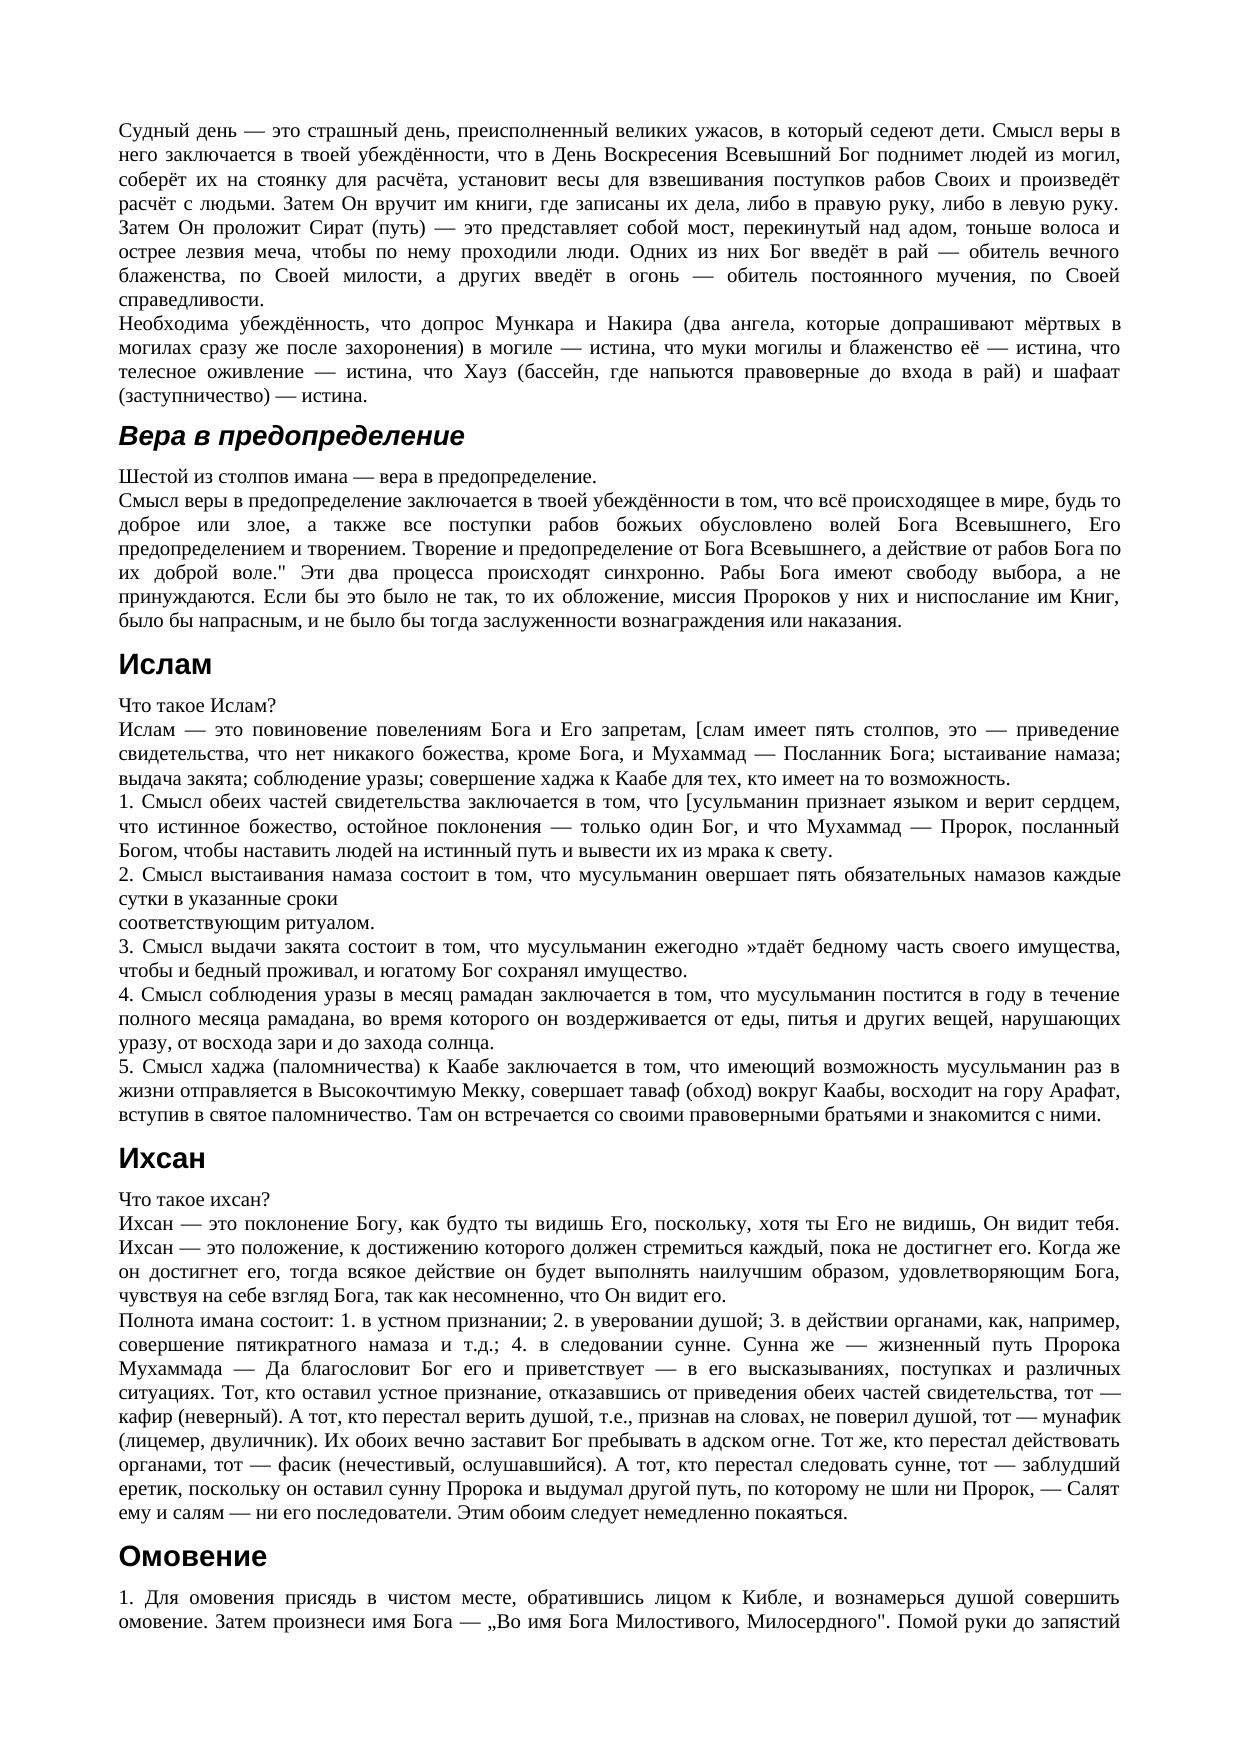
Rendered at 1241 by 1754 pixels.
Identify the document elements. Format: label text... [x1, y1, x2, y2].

text соответствующим ритуалом. [118, 910, 1122, 934]
text 1. Смысл обеих частей свидетельства заключается в том, что [усульманин признает языком и верит сердцем, что истинное божество, остойное поклонения — только один Бог, и что Мухаммад — Пророк, посланный Богом, чтобы наставить людей на истинный путь и вывести их из мрака к свету. [118, 789, 1122, 862]
text Смысл веры в предопределение заключается в твоей убеждённости в том, что всё происходящее в мире, будь то доброе или злое, а также все поступки рабов божьих обусловлено волей Бога Всевышнего, Его предопределением и творением. Творение и предоп­ределение от Бога Всевышнего, а действие от рабов Бога по их доброй воле." Эти два процесса происходят синхронно. Рабы Бога имеют свободу выбора, а не принуждаются. Если бы это было не так, то их обложение, миссия Пророков у них и ниспослание им Книг, было бы напрасным, и не было бы тогда заслуженности вознаграждения или наказания. [118, 488, 1122, 632]
subtitle Ихсан [118, 1141, 1122, 1175]
text Судный день — это страшный день, преисполненный великих ужасов, в который седеют дети. Смысл веры в него заключается в твоей убеждённости, что в День Воскресения Всевышний Бог поднимет людей из могил, соберёт их на стоянку для расчёта, установит весы для взвешивания поступков рабов Своих и произведёт расчёт с людьми. Затем Он вручит им книги, где записаны их дела, либо в правую руку, либо в левую руку. Затем Он проложит Сират (путь) — это представляет собой мост, перекинутый над адом, тоньше волоса и острее лезвия меча, чтобы по нему проходили люди. Одних из них Бог введёт в рай — обитель вечного блаженства, по Своей милости, а других введёт в огонь — обитель постоянного мучения, по Своей справедливости. [118, 118, 1122, 311]
text 2. Смысл выстаивания намаза состоит в том, что мусульманин овершает пять обязательных намазов каждые сутки в указанные сроки [118, 862, 1122, 910]
text Ислам — это повиновение повелениям Бога и Его запретам, [слам имеет пять столпов, это — приведение свидетельства, что нет никакого божества, кроме Бога, и Мухаммад — Посланник Бога; ыстаивание намаза; выдача закята; соблюдение уразы; совершение хаджа к Каабе для тех, кто имеет на то возможность. [118, 717, 1122, 789]
text Ихсан — это поклонение Богу, как будто ты видишь Его, поскольку, хотя ты Его не видишь, Он видит тебя. Ихсан — это положение, к достижению которого должен стремиться каждый, пока не достигнет его. Когда же он достигнет его, тогда всякое действие он будет выполнять наилучшим образом, удовлетворяющим Бога, чувствуя на себе взгляд Бога, так как несомненно, что Он видит его. [118, 1211, 1122, 1307]
text Шестой из столпов имана — вера в предопределение. [118, 464, 1122, 488]
text Полнота имана состоит: 1. в устном признании; 2. в уверовании душой; 3. в действии органами, как, например, совершение пятикрат­ного намаза и т.д.; 4. в следовании сунне. Сунна же — жизненный путь Пророка Мухаммада — Да благословит Бог его и привет­ствует — в его высказываниях, поступках и различных ситуациях. Тот, кто оставил устное признание, отказавшись от приведения обеих частей свидетельства, тот — кафир (неверный). А тот, кто перестал верить душой, т.е., признав на словах, не поверил душой, тот — мунафик (лицемер, двуличник). Их обоих вечно заставит Бог пребывать в адском огне. Тот же, кто перестал действовать органами, тот — фасик (нечестивый, ослушавшийся). А тот, кто перестал следовать сунне, тот — заблудший еретик, поскольку он оставил сунну Пророка и выдумал другой путь, по которому не шли ни Пророк, — Салят ему и салям — ни его последователи. Этим обоим следует немедленно покаяться. [118, 1307, 1122, 1524]
text 5. Смысл хаджа (паломничества) к Каабе заключается в том, что имеющий возможность мусульманин раз в жизни отправляется в Высокочтимую Мекку, совершает таваф (обход) вокруг Каабы, восходит на гору Арафат, вступив в святое паломничество. Там он встречается со своими правоверными братьями и знакомится с ними. [118, 1054, 1122, 1126]
text 3. Смысл выдачи закята состоит в том, что мусульманин ежегодно »тдаёт бедному часть своего имущества, чтобы и бедный проживал, и югатому Бог сохранял имущество. [118, 934, 1122, 982]
text Что такое ихсан? [118, 1187, 1122, 1211]
text 4. Смысл соблюдения уразы в месяц рамадан заключается в том, что мусульманин постится в году в течение полного месяца рамадана, во время которого он воздерживается от еды, питья и других вещей, нарушающих уразу, от восхода зари и до захода солнца. [118, 982, 1122, 1054]
text Необходима убеждённость, что допрос Мункара и Накира (два анге­ла, которые допрашивают мёртвых в могилах сразу же после захоро­нения) в могиле — истина, что муки могилы и блаженство её — истина, что телесное оживление — истина, что Хауз (бассейн, где напьются правоверные до входа в рай) и шафаат (заступничество) — истина. [118, 311, 1122, 407]
subtitle Ислам [118, 647, 1122, 681]
subtitle Вера в предопределение [118, 419, 1122, 451]
text 1. Для омовения присядь в чистом месте, обратившись лицом к Кибле, и вознамерься душой совершить омовение. Затем произнеси имя Бога — „Во имя Бога Милостивого, Милосердного". Помой руки до запястий [118, 1585, 1122, 1633]
text Что такое Ислам? [118, 693, 1122, 717]
subtitle Омовение [118, 1539, 1122, 1572]
